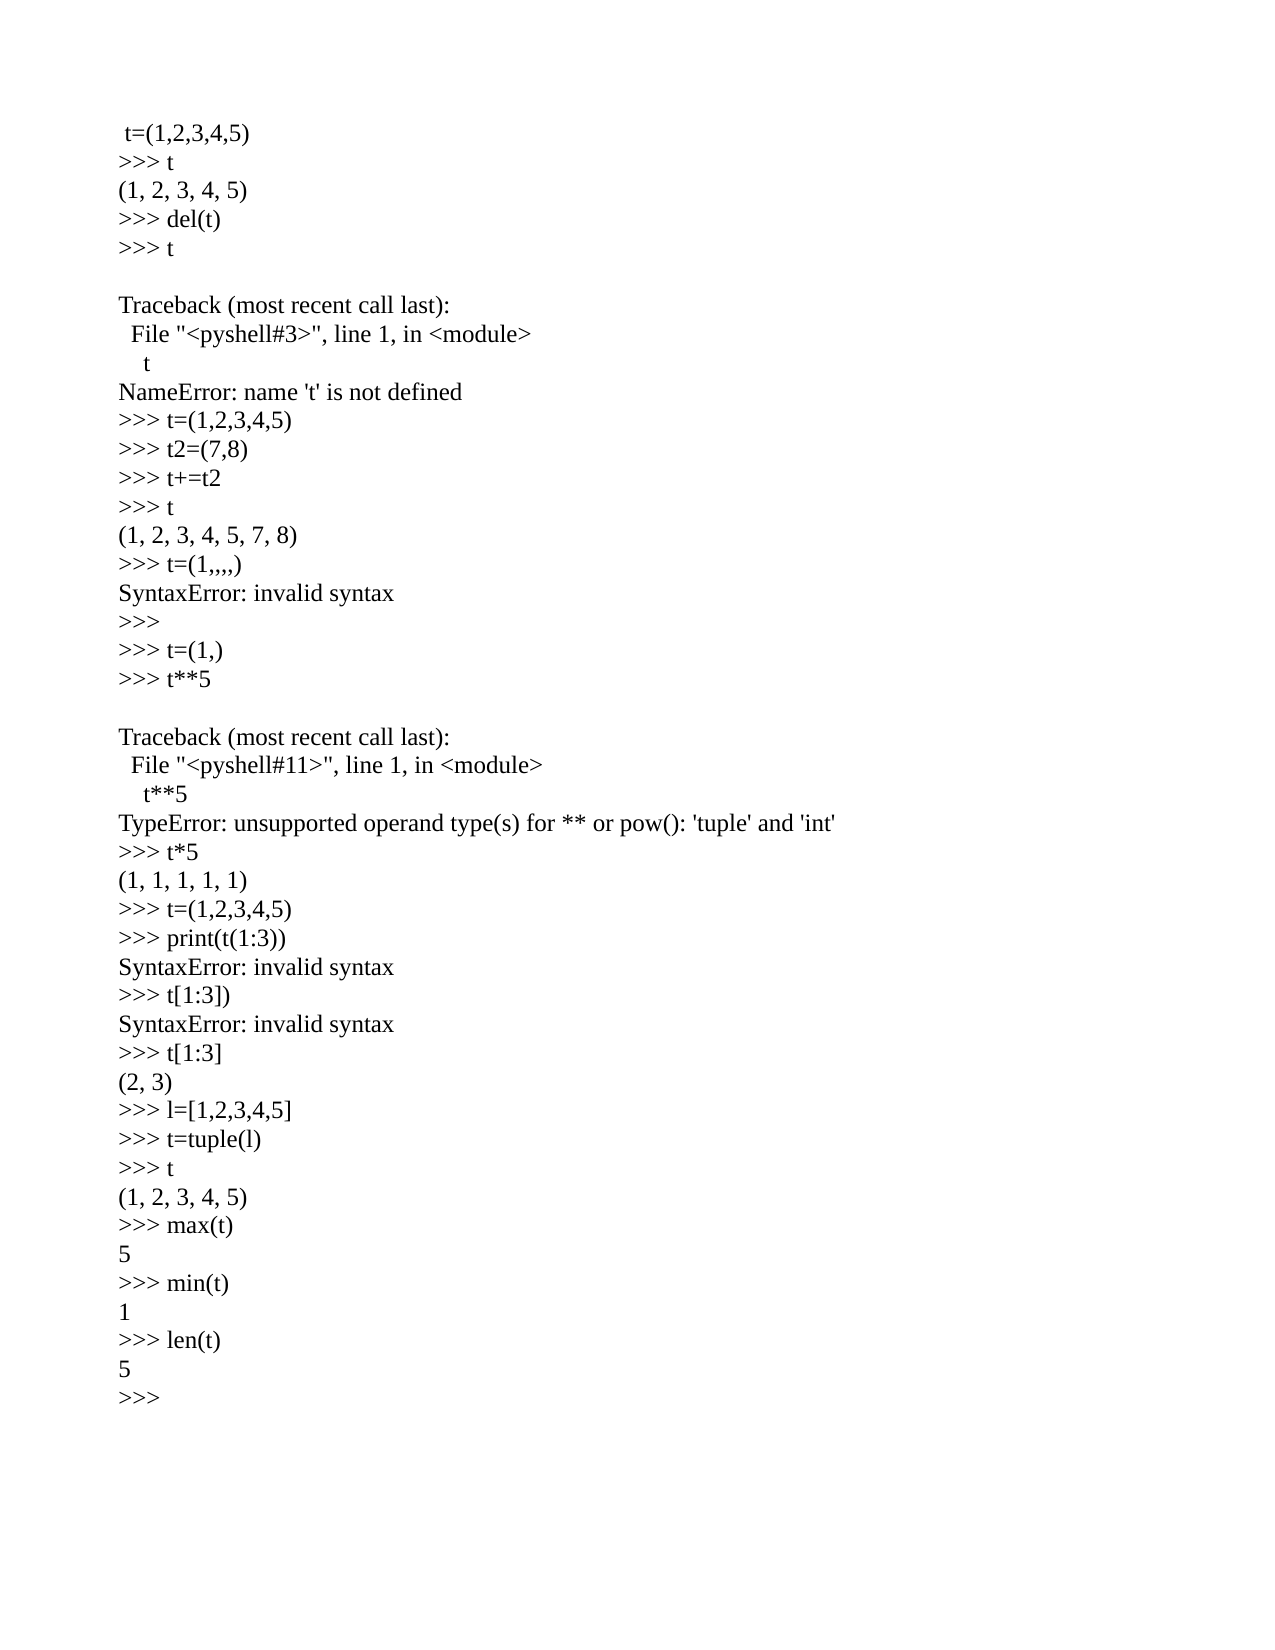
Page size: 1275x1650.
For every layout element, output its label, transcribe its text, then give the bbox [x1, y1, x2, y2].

text t [118, 348, 1157, 377]
text TypeError: unsupported operand type(s) for ** or pow(): 'tuple' and 'int' [118, 808, 1157, 837]
text >>> print(t(1:3)) [118, 923, 1157, 952]
text Traceback (most recent call last): [118, 722, 1157, 751]
text Traceback (most recent call last): [118, 291, 1157, 319]
text NameError: name 't' is not defined [118, 377, 1157, 406]
text >>> min(t) [118, 1268, 1157, 1297]
text >>> t [118, 233, 1157, 262]
text >>> t=(1,2,3,4,5) [118, 406, 1157, 434]
text (1, 1, 1, 1, 1) [118, 866, 1157, 894]
text >>> t [118, 1153, 1157, 1182]
text >>> t[1:3]) [118, 981, 1157, 1009]
text 1 [118, 1297, 1157, 1326]
text >>> t [118, 492, 1157, 521]
text (1, 2, 3, 4, 5, 7, 8) [118, 521, 1157, 549]
text >>> t [118, 147, 1157, 176]
text >>> t2=(7,8) [118, 434, 1157, 463]
text >>> t=(1,2,3,4,5) [118, 894, 1157, 923]
text >>> max(t) [118, 1211, 1157, 1239]
text (1, 2, 3, 4, 5) [118, 176, 1157, 204]
text >>> [118, 1383, 1157, 1412]
text SyntaxError: invalid syntax [118, 578, 1157, 607]
text >>> t*5 [118, 837, 1157, 866]
text >>> del(t) [118, 204, 1157, 233]
text File "<pyshell#11>", line 1, in <module> [118, 751, 1157, 779]
text File "<pyshell#3>", line 1, in <module> [118, 319, 1157, 348]
text >>> [118, 607, 1157, 636]
text >>> l=[1,2,3,4,5] [118, 1096, 1157, 1124]
text t=(1,2,3,4,5) [118, 118, 1157, 147]
text >>> t=(1,,,,) [118, 549, 1157, 578]
text >>> t[1:3] [118, 1038, 1157, 1067]
text SyntaxError: invalid syntax [118, 952, 1157, 981]
text SyntaxError: invalid syntax [118, 1009, 1157, 1038]
text >>> t+=t2 [118, 463, 1157, 492]
text (2, 3) [118, 1067, 1157, 1096]
text (1, 2, 3, 4, 5) [118, 1182, 1157, 1211]
text 5 [118, 1239, 1157, 1268]
text >>> t=(1,) [118, 636, 1157, 664]
text >>> t**5 [118, 664, 1157, 693]
text >>> t=tuple(l) [118, 1124, 1157, 1153]
text 5 [118, 1354, 1157, 1383]
text >>> len(t) [118, 1326, 1157, 1354]
text t**5 [118, 779, 1157, 808]
